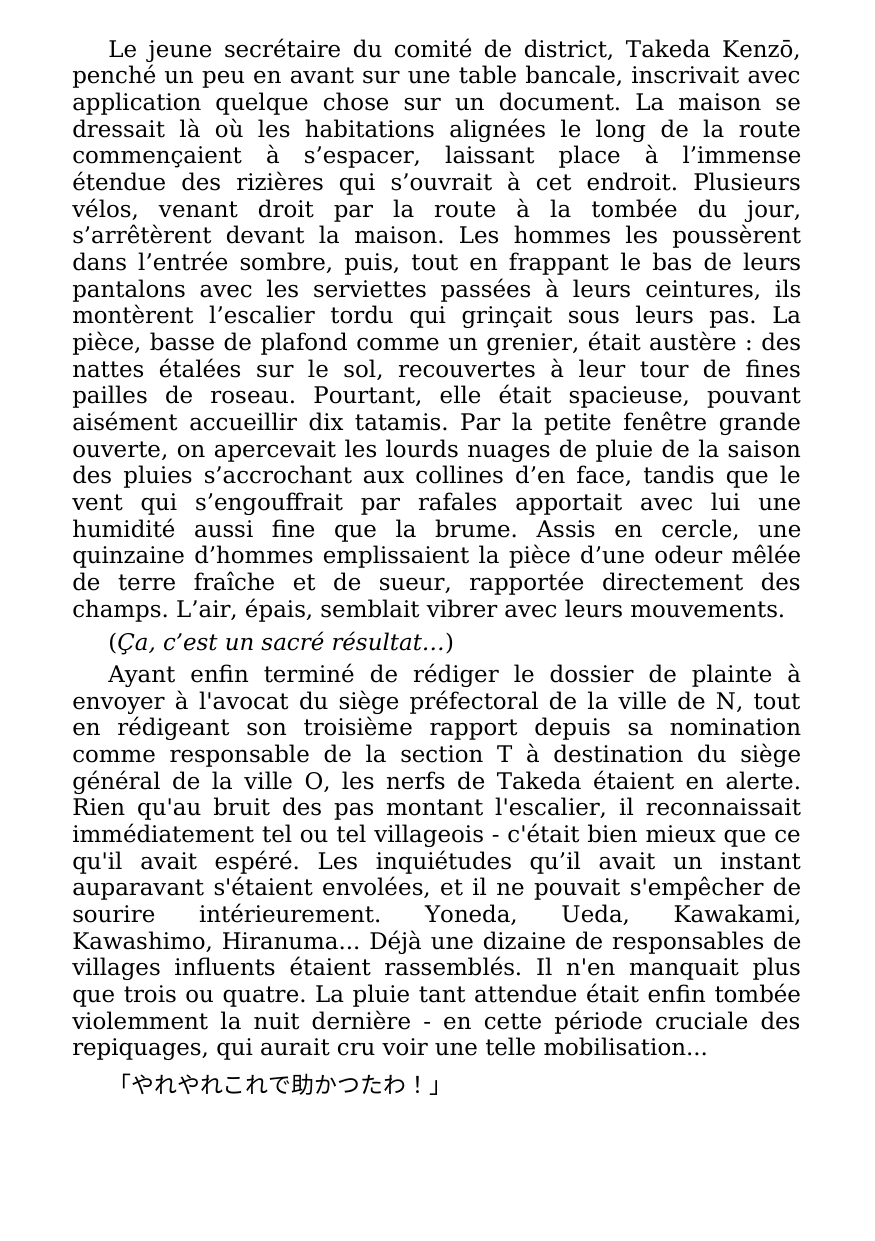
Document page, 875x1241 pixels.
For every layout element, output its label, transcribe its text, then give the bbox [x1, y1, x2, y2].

text Ayant enfin terminé de rédiger le dossier de plainte à envoyer à l'avocat du siège préfectoral de la ville de N, tout en rédigeant son troisième rapport depuis sa nomination comme responsable de la section T à destination du siège général de la ville O, les nerfs de Takeda étaient en alerte. Rien qu'au bruit des pas montant l'escalier, il reconnaissait immédiatement tel ou tel villageois - c'était bien mieux que ce qu'il avait espéré. Les inquiétudes qu’il avait un instant auparavant s'étaient envolées, et il ne pouvait s'empêcher de sourire intérieurement. Yoneda, Ueda, Kawakami, Kawashimo, Hiranuma... Déjà une dizaine de responsables de villages influents étaient rassemblés. Il n'en manquait plus que trois ou quatre. La pluie tant attendue était enfin tombée violemment la nuit dernière - en cette période cruciale des repiquages, qui aurait cru voir une telle mobilisation... [72, 661, 802, 1061]
text (Ça, c’est un sacré résultat…) [72, 629, 802, 655]
text Le jeune secrétaire du comité de district, Takeda Kenzō, penché un peu en avant sur une table bancale, inscrivait avec application quelque chose sur un document. La maison se dressait là où les habitations alignées le long de la route commençaient à s’espacer, laissant place à l’immense étendue des rizières qui s’ouvrait à cet endroit. Plusieurs vélos, venant droit par la route à la tombée du jour, s’arrêtèrent devant la maison. Les hommes les poussèrent dans l’entrée sombre, puis, tout en frappant le bas de leurs pantalons avec les serviettes passées à leurs ceintures, ils montèrent l’escalier tordu qui grinçait sous leurs pas. La pièce, basse de plafond comme un grenier, était austère : des nattes étalées sur le sol, recouvertes à leur tour de fines pailles de roseau. Pourtant, elle était spacieuse, pouvant aisément accueillir dix tatamis. Par la petite fenêtre grande ouverte, on apercevait les lourds nuages de pluie de la saison des pluies s’accrochant aux collines d’en face, tandis que le vent qui s’engouffrait par rafales apportait avec lui une humidité aussi fine que la brume. Assis en cercle, une quinzaine d’hommes emplissaient la pièce d’une odeur mêlée de terre fraîche et de sueur, rapportée directement des champs. L’air, épais, semblait vibrer avec leurs mouvements. [72, 36, 802, 623]
text 「やれやれこれで助かつたわ！」 [72, 1067, 802, 1100]
